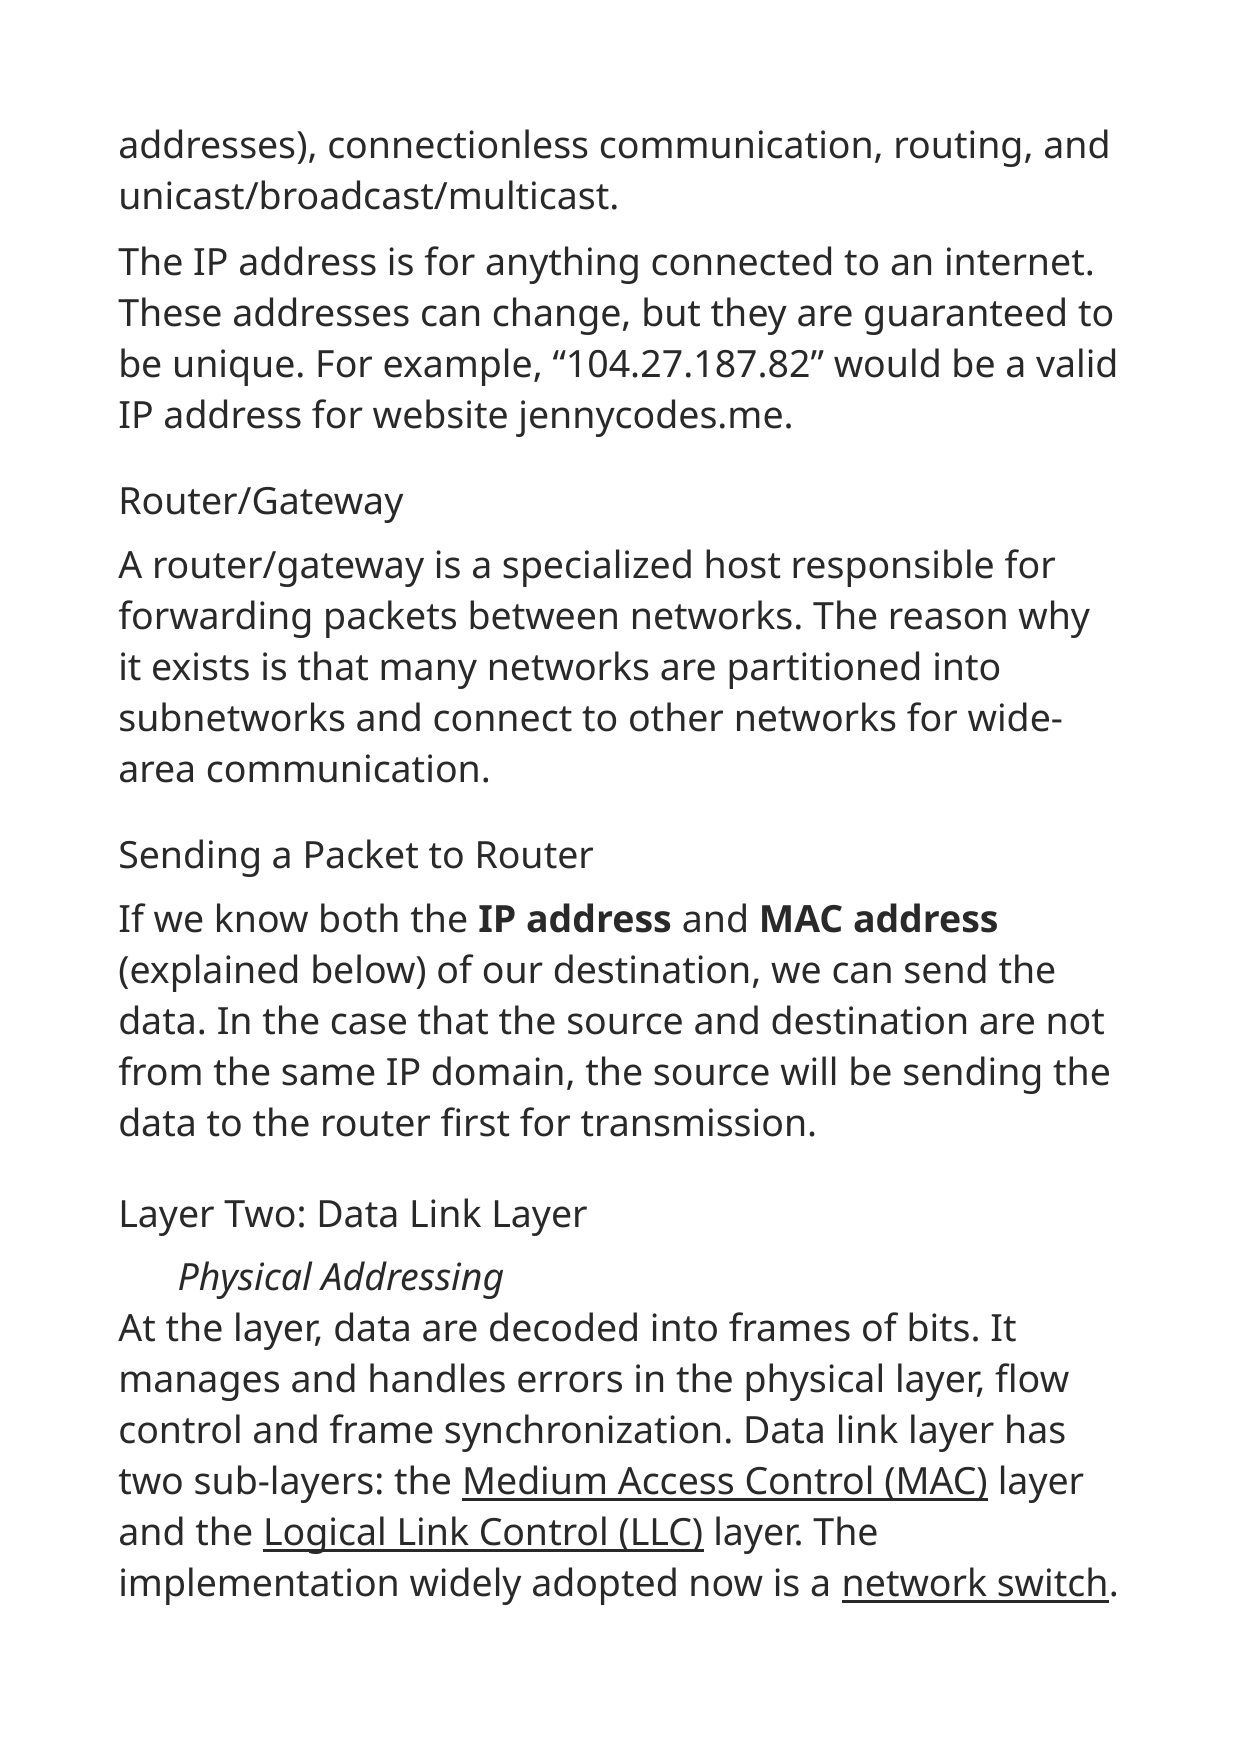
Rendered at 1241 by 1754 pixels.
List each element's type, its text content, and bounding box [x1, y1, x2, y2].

subtitle Sending a Packet to Router [118, 828, 1122, 879]
text addresses), connectionless communication, routing, and unicast/broadcast/multicast. [118, 118, 1122, 220]
text Physical Addressing [177, 1250, 1063, 1301]
subtitle Layer Two: Data Link Layer [118, 1187, 1122, 1238]
text The IP address is for anything connected to an internet. These addresses can change, but they are guaranteed to be unique. For example, “104.27.187.82” would be a valid IP address for website jennycodes.me. [118, 235, 1122, 439]
text A router/gateway is a specialized host responsible for forwarding packets between networks. The reason why it exists is that many networks are partitioned into subnetworks and connect to other networks for wide-area communication. [118, 538, 1122, 793]
text If we know both the IP address and MAC address (explained below) of our destination, we can send the data. In the case that the source and destination are not from the same IP domain, the source will be sending the data to the router first for transmission. [118, 892, 1122, 1147]
subtitle Router/Gateway [118, 474, 1122, 525]
text At the layer, data are decoded into frames of bits. It manages and handles errors in the physical layer, flow control and frame synchronization. Data link layer has two sub-layers: the Medium Access Control (MAC) layer and the Logical Link Control (LLC) layer. The implementation widely adopted now is a network switch. [118, 1301, 1122, 1608]
